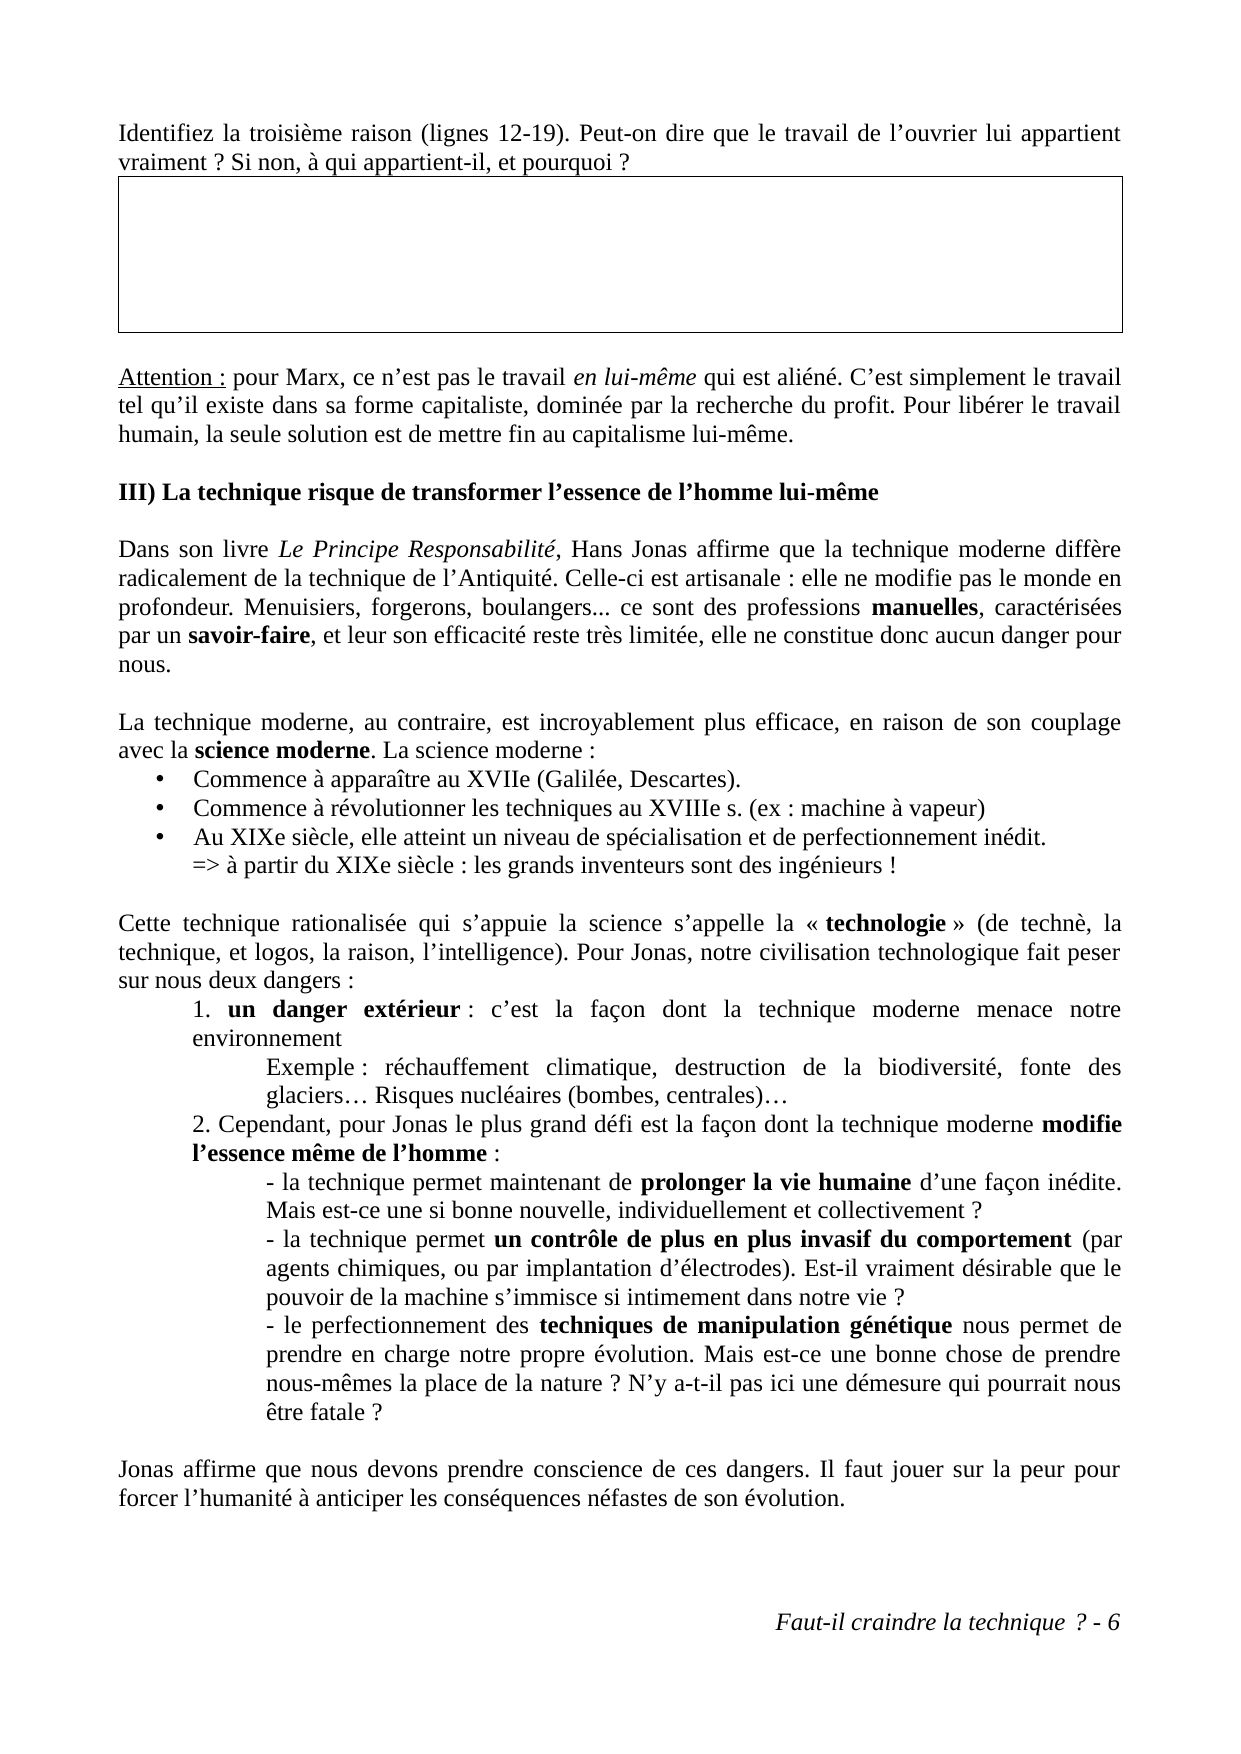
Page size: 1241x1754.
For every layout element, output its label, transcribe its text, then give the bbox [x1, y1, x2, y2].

text 1. un danger extérieur : c’est la façon dont la technique moderne menace notre environnement [192, 994, 1122, 1052]
list Commence à révolutionner les techniques au XVIIIe s. (ex : machine à vapeur) [156, 793, 1122, 822]
text La technique moderne, au contraire, est incroyablement plus efficace, en raison de son couplage avec la science moderne. La science moderne : [118, 707, 1122, 764]
list Commence à apparaître au XVIIe (Galilée, Descartes). [156, 764, 1122, 793]
text - le perfectionnement des techniques de manipulation génétique nous permet de prendre en charge notre propre évolution. Mais est-ce une bonne chose de prendre nous-mêmes la place de la nature ? N’y a-t-il pas ici une démesure qui pourrait nous être fatale ? [266, 1310, 1122, 1425]
table_header [119, 177, 1122, 332]
text Attention : pour Marx, ce n’est pas le travail en lui-même qui est aliéné. C’est simplement le travail tel qu’il existe dans sa forme capitaliste, dominée par la recherche du profit. Pour libérer le travail humain, la seule solution est de mettre fin au capitalisme lui-même. [118, 362, 1122, 448]
text Exemple : réchauffement climatique, destruction de la biodiversité, fonte des glaciers… Risques nucléaires (bombes, centrales)… [266, 1052, 1122, 1109]
text Cette technique rationalisée qui s’appuie la science s’appelle la « technologie » (de technè, la technique, et logos, la raison, l’intelligence). Pour Jonas, notre civilisation technologique fait peser sur nous deux dangers : [118, 908, 1122, 994]
text Identifiez la troisième raison (lignes 12-19). Peut-on dire que le travail de l’ouvrier lui appartient vraiment ? Si non, à qui appartient-il, et pourquoi ? [118, 118, 1122, 176]
text III) La technique risque de transformer l’essence de l’homme lui-même [118, 477, 1122, 505]
text - la technique permet un contrôle de plus en plus invasif du comportement (par agents chimiques, ou par implantation d’électrodes). Est-il vraiment désirable que le pouvoir de la machine s’immisce si intimement dans notre vie ? [266, 1224, 1122, 1310]
text - la technique permet maintenant de prolonger la vie humaine d’une façon inédite. Mais est-ce une si bonne nouvelle, individuellement et collectivement ? [266, 1167, 1122, 1224]
list Au XIXe siècle, elle atteint un niveau de spécialisation et de perfectionnement inédit. [156, 822, 1122, 850]
text => à partir du XIXe siècle : les grands inventeurs sont des ingénieurs ! [118, 850, 1122, 879]
text Dans son livre Le Principe Responsabilité, Hans Jonas affirme que la technique moderne diffère radicalement de la technique de l’Antiquité. Celle-ci est artisanale : elle ne modifie pas le monde en profondeur. Menuisiers, forgerons, boulangers... ce sont des professions manuelles, caractérisées par un savoir-faire, et leur son efficacité reste très limitée, elle ne constitue donc aucun danger pour nous. [118, 534, 1122, 678]
text 2. Cependant, pour Jonas le plus grand défi est la façon dont la technique moderne modifie l’essence même de l’homme : [192, 1109, 1122, 1167]
text Jonas affirme que nous devons prendre conscience de ces dangers. Il faut jouer sur la peur pour forcer l’humanité à anticiper les conséquences néfastes de son évolution. [118, 1454, 1122, 1512]
